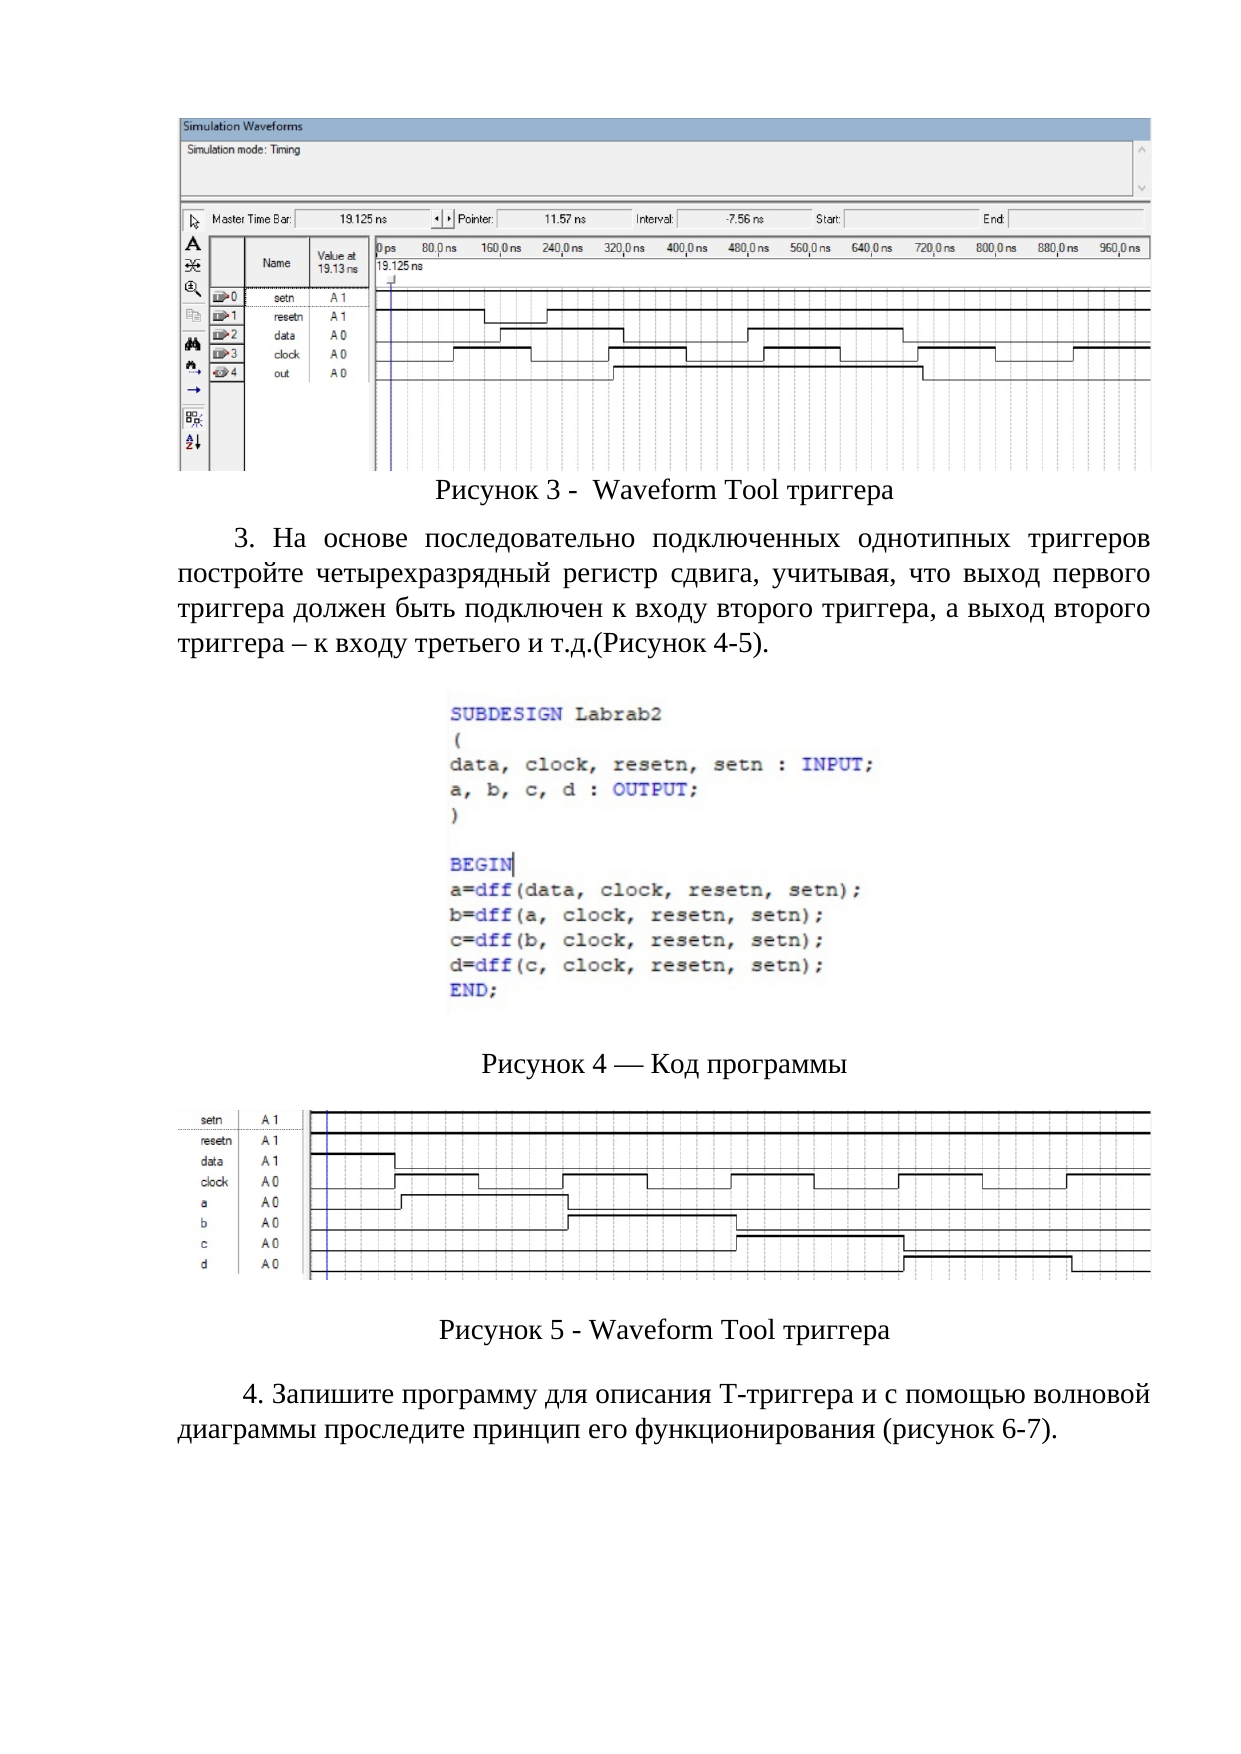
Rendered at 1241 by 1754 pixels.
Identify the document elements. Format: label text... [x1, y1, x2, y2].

text Рисунок 3 - Waveform Tool триггера [177, 471, 1152, 506]
text Рисунок 4 — Код программы [177, 690, 1152, 1080]
picture [177, 118, 1152, 471]
text 3. На основе последовательно подключенных однотипных триггеров постройте четырехразрядный регистр сдвига, учитывая, что выход первого триггера должен быть подключен к входу второго триггера, а выход второго триггера – к входу третьего и т.д.(Рисунок 4-5). [177, 520, 1152, 659]
picture [177, 1110, 1152, 1280]
text 4. Запишите программу для описания Т-триггера и с помощью волновой диаграммы проследите принцип его функционирования (рисунок 6-7). [177, 1376, 1152, 1445]
picture [447, 690, 882, 1014]
text Рисунок 5 - Waveform Tool триггера [177, 1280, 1152, 1346]
